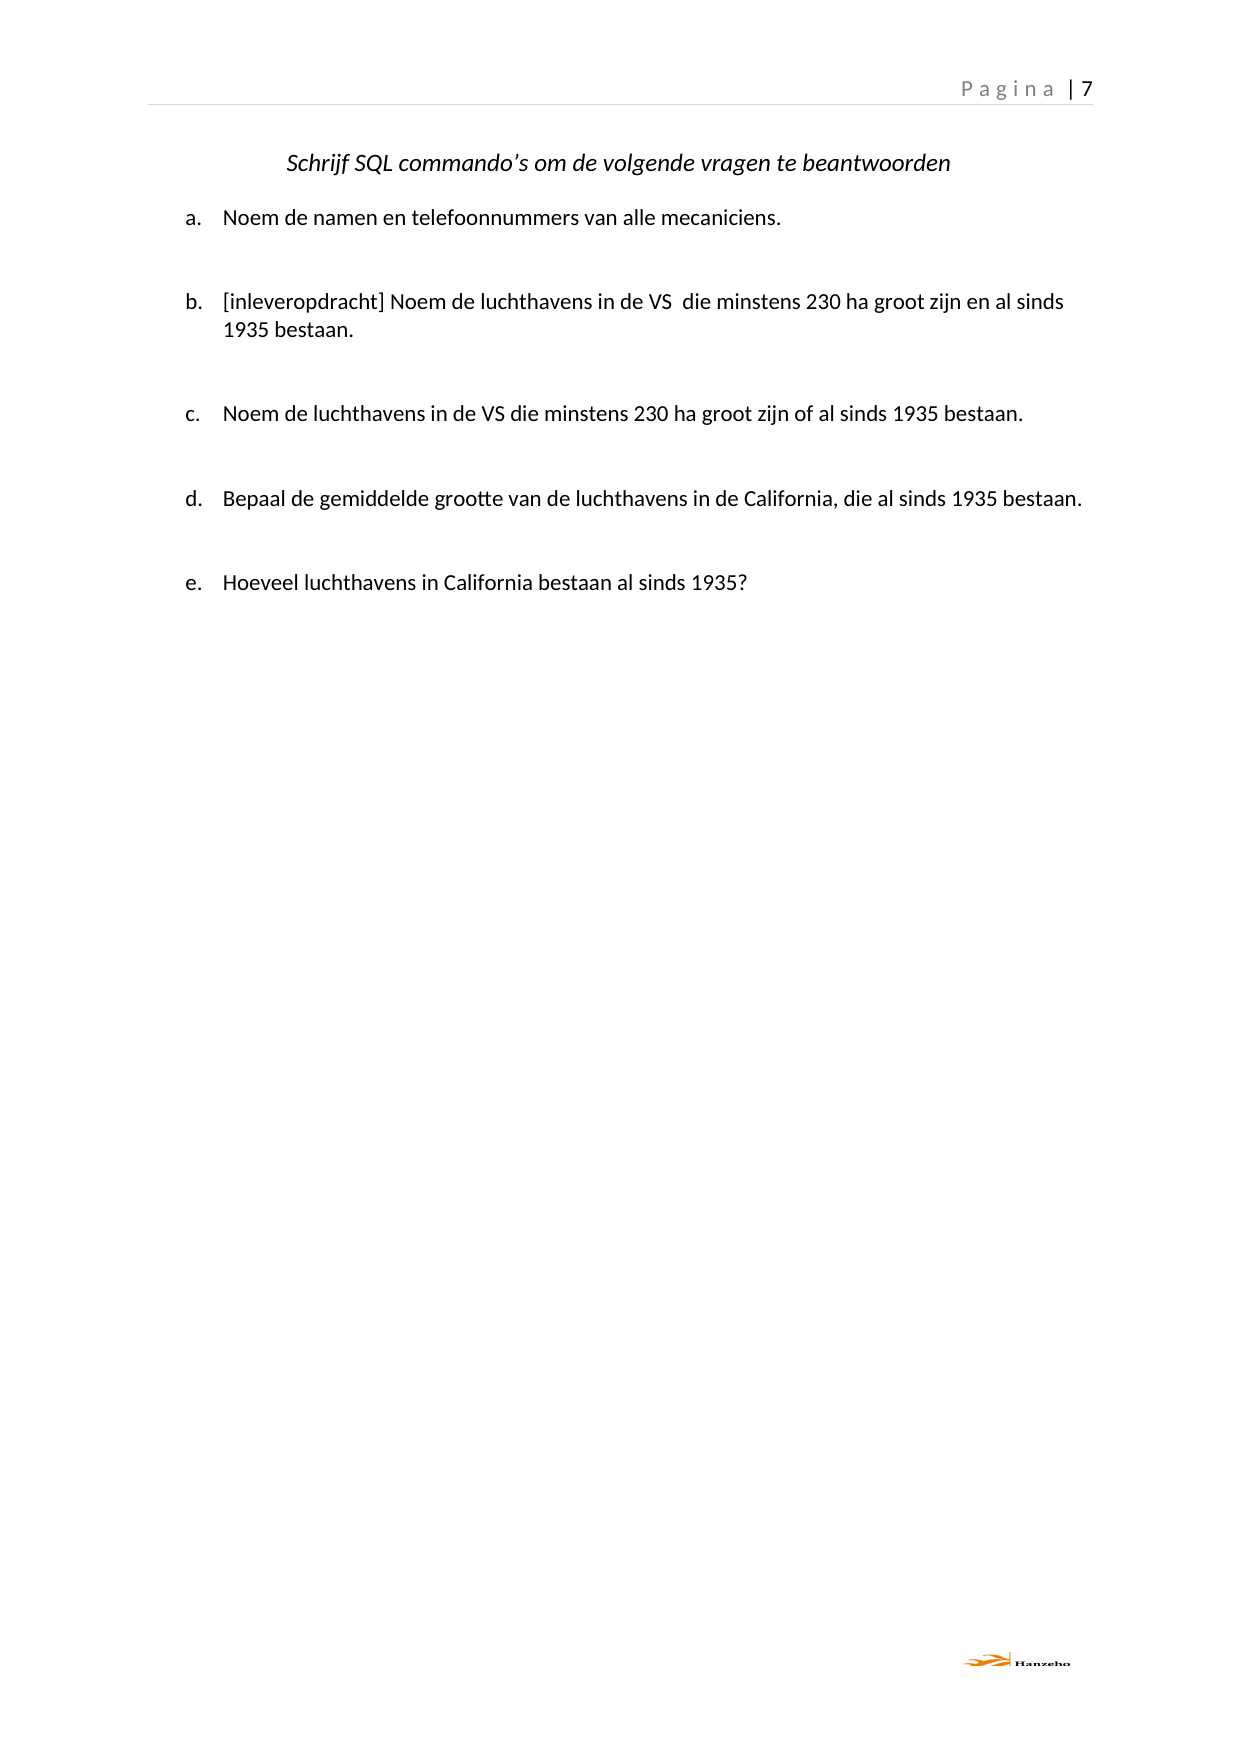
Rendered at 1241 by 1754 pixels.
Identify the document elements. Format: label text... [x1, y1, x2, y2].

list [inleveropdracht] Noem de luchthavens in de VS die minstens 230 ha groot zijn en al sinds 1935 bestaan. [185, 287, 1093, 343]
list Noem de luchthavens in de VS die minstens 230 ha groot zijn of al sinds 1935 bestaan. [185, 399, 1093, 428]
list Bepaal de gemiddelde grootte van de luchthavens in de California, die al sinds 1935 bestaan. [185, 484, 1093, 512]
list Noem de namen en telefoonnummers van alle mecaniciens. [185, 203, 1093, 231]
text Schrijf SQL commando’s om de volgende vragen te beantwoorden [148, 148, 1093, 178]
list Hoeveel luchthavens in California bestaan al sinds 1935? [185, 568, 1093, 596]
picture [952, 1652, 1194, 1681]
